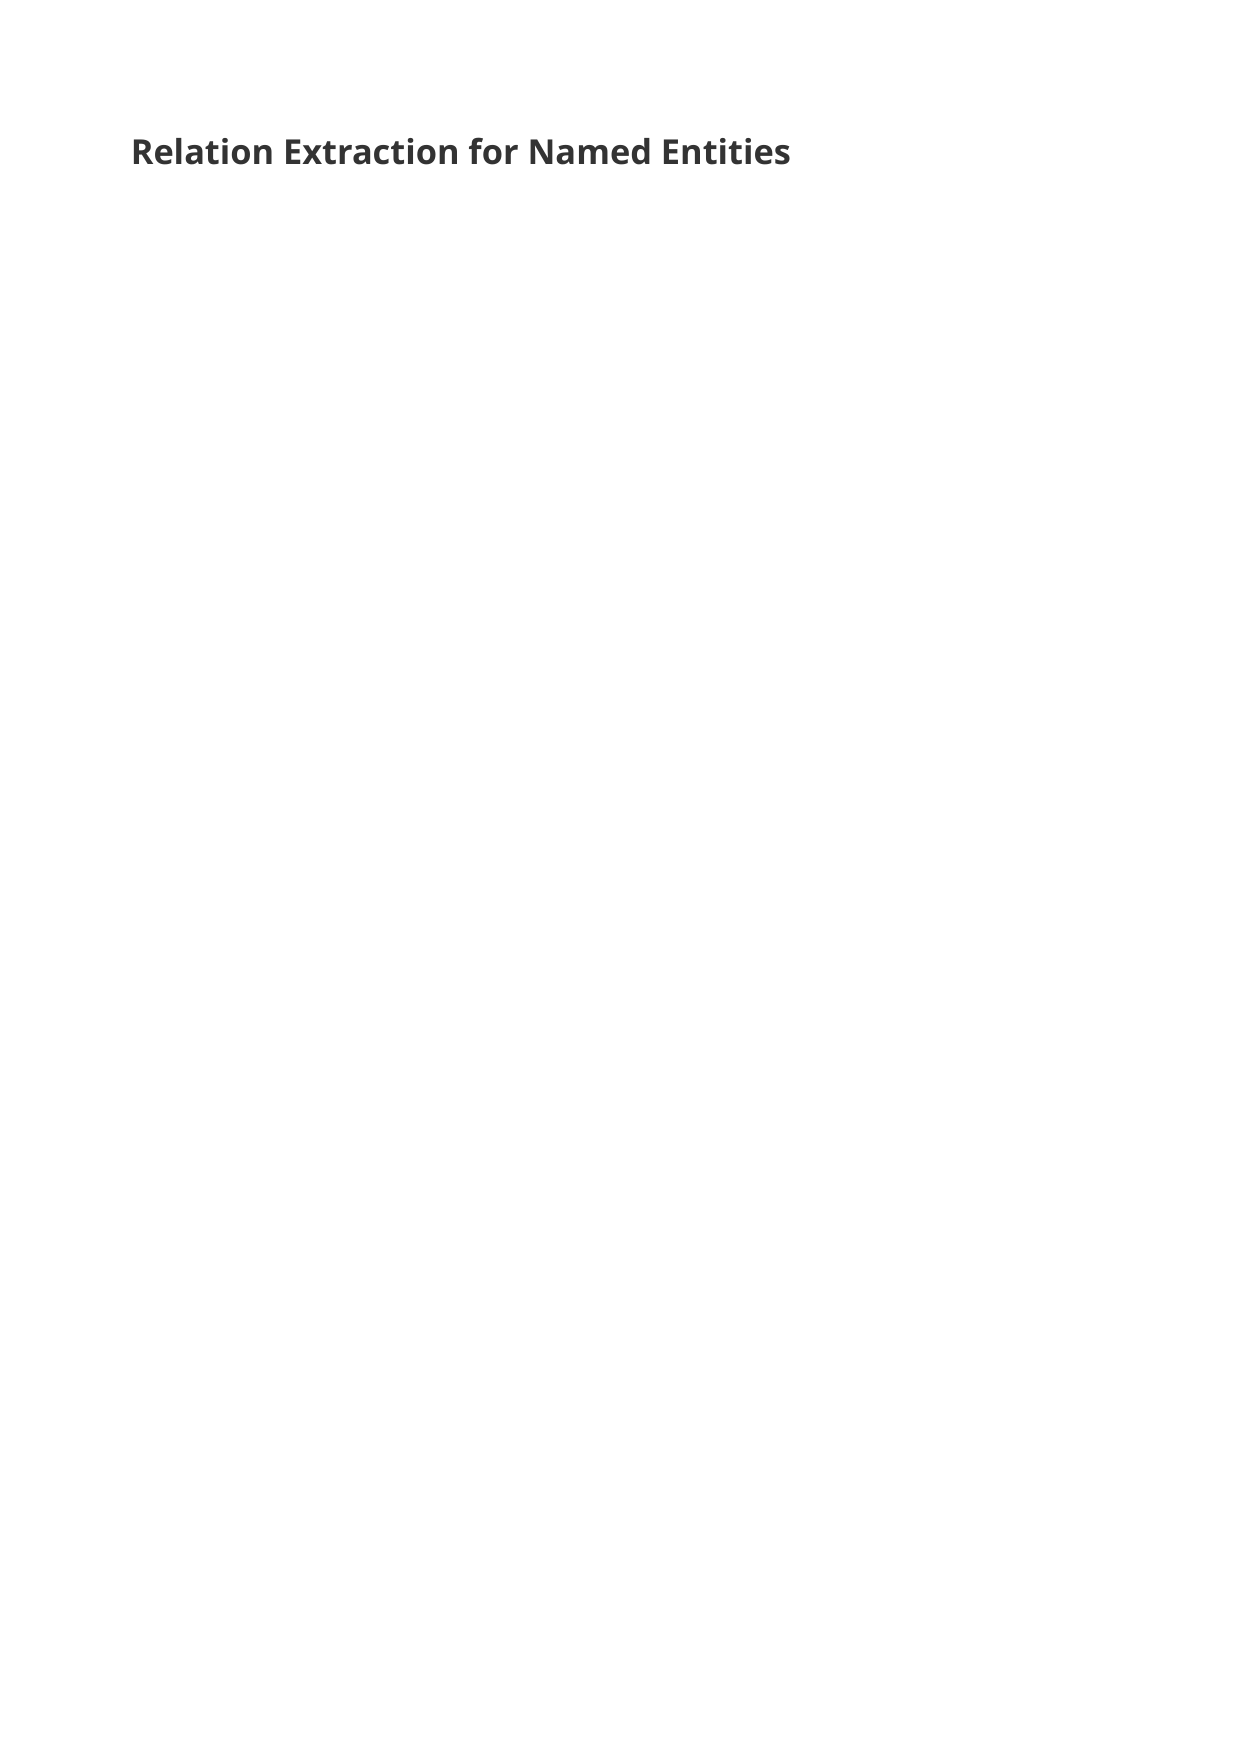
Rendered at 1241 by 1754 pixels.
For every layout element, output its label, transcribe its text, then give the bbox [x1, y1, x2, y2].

subtitle Relation Extraction for Named Entities [118, 118, 1122, 176]
